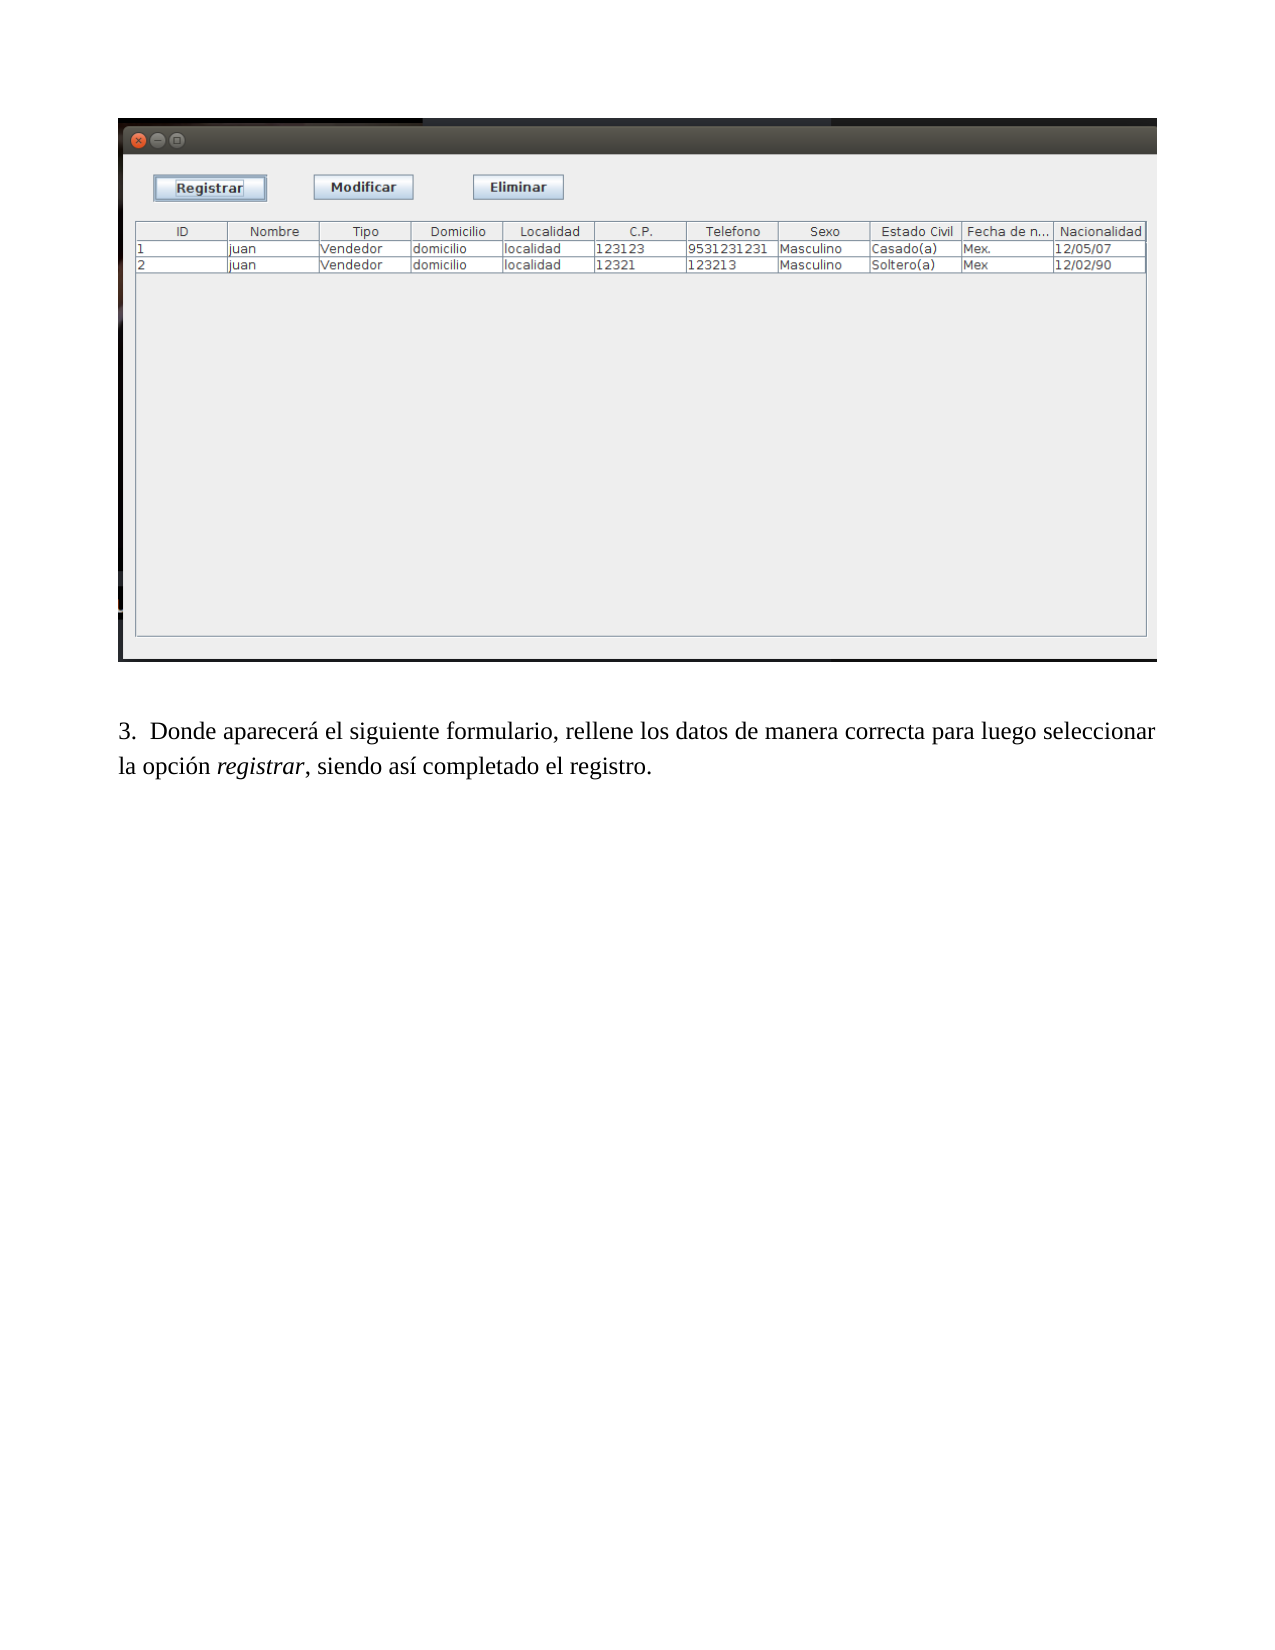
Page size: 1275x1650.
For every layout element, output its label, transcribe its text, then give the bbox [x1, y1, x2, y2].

text 3. Donde aparecerá el siguiente formulario, rellene los datos de manera correcta para luego seleccionar la opción registrar, siendo así completado el registro. [118, 716, 1157, 780]
picture [118, 118, 1157, 662]
